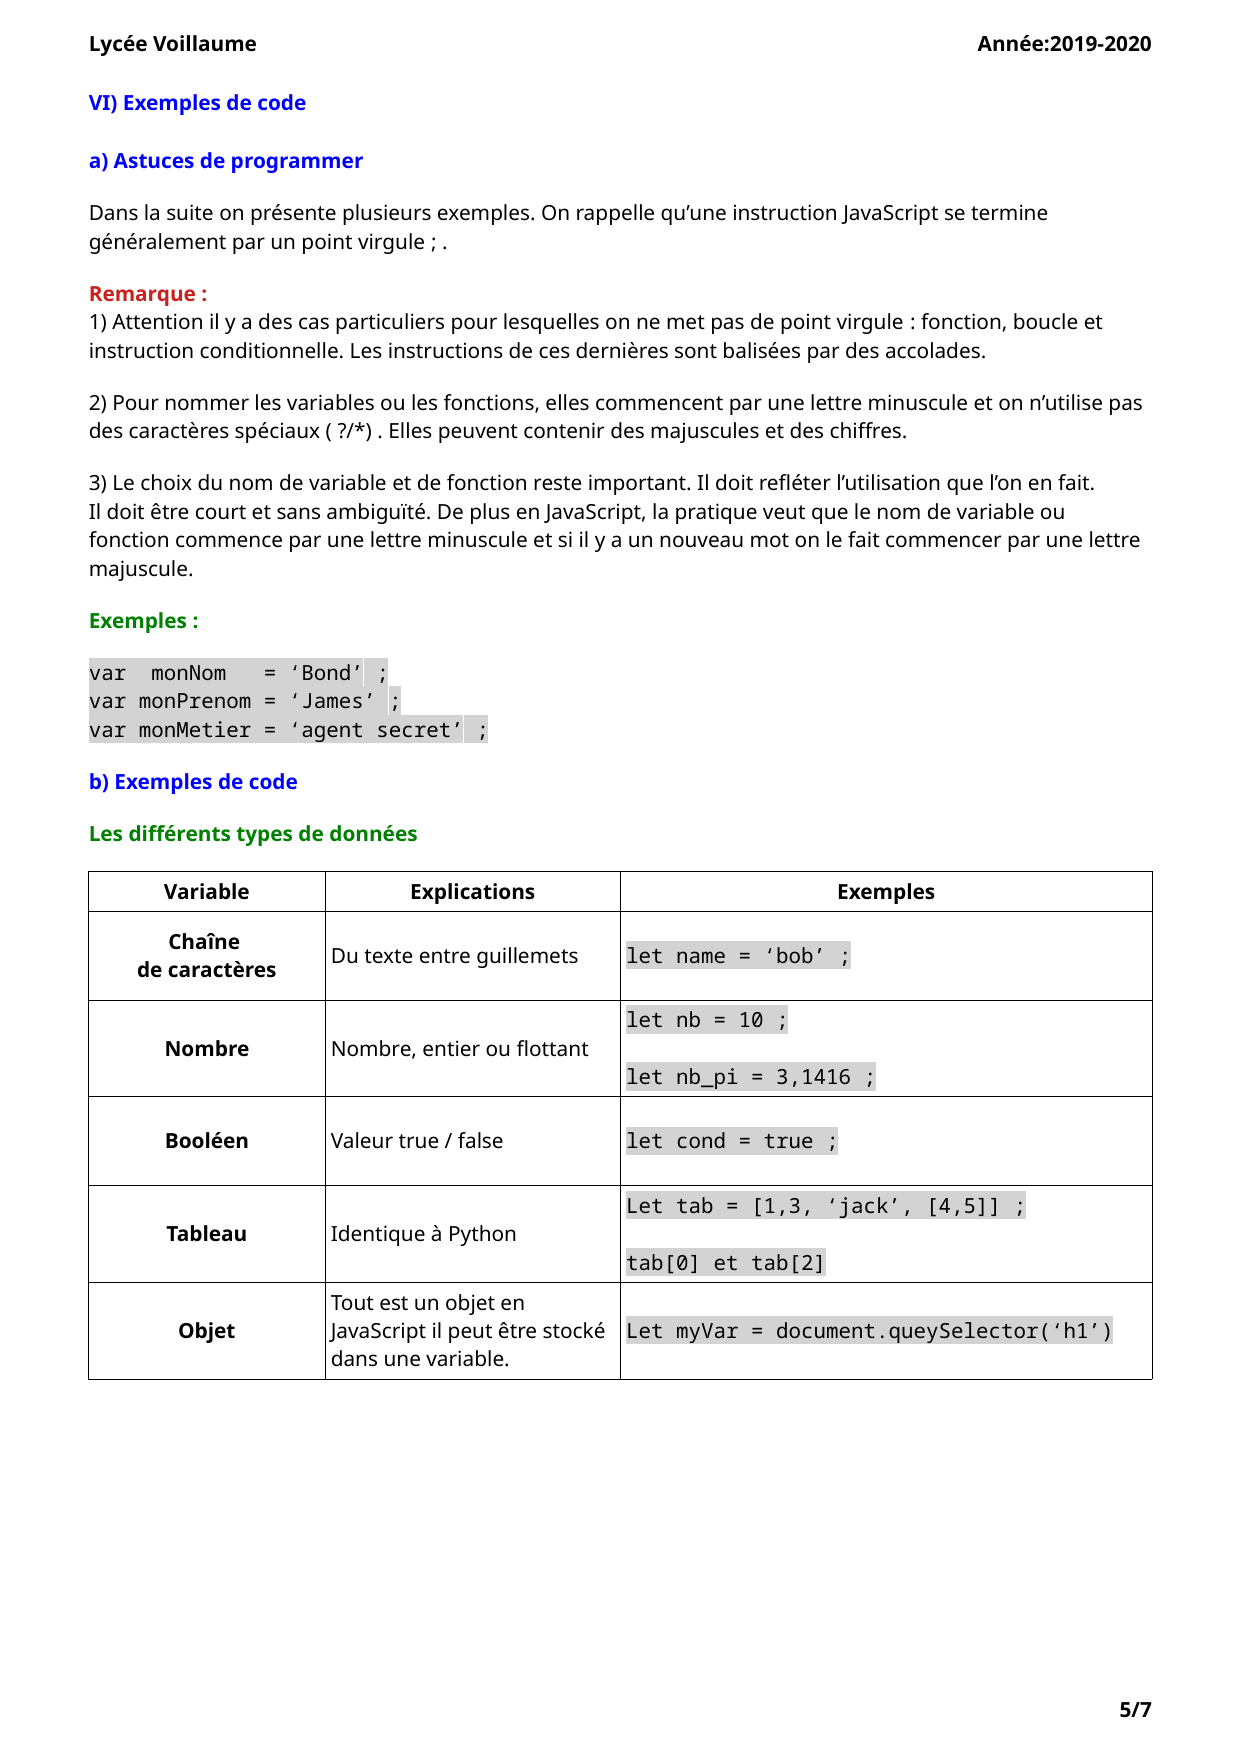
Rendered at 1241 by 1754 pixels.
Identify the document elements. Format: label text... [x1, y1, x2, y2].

text a) Astuces de programmer [88, 146, 1152, 175]
table_cell let nb = 10 ; let nb_pi = 3,1416 ; [621, 1001, 1152, 1096]
table_cell Objet [89, 1283, 325, 1379]
table_cell Nombre, entier ou flottant [326, 1001, 620, 1096]
table_header Explications [326, 872, 620, 911]
text var monMetier = ‘agent secret’ ; [88, 715, 1152, 743]
text Les différents types de données [88, 819, 1152, 847]
table_cell Tableau [89, 1186, 325, 1282]
table_cell let name = ‘bob’ ; [621, 912, 1152, 999]
table_cell Booléen [89, 1097, 325, 1185]
table_header Exemples [621, 872, 1152, 911]
text VI) Exemples de code [88, 88, 1152, 117]
text Remarque : [88, 279, 1152, 307]
table_header Variable [89, 872, 325, 911]
table_cell Valeur true / false [326, 1097, 620, 1185]
table_cell Chaîne de caractères [89, 912, 325, 999]
table_cell Nombre [89, 1001, 325, 1096]
table_cell Let tab = [1,3, ‘jack’, [4,5]] ; tab[0] et tab[2] [621, 1186, 1152, 1282]
text 1) Attention il y a des cas particuliers pour lesquelles on ne met pas de point virgule : fonction, boucle et instruction conditionnelle. Les instructions de ces dernières sont balisées par des accolades. [88, 307, 1152, 364]
text Dans la suite on présente plusieurs exemples. On rappelle qu’une instruction JavaScript se termine généralement par un point virgule ; . [88, 198, 1152, 255]
text b) Exemples de code [88, 767, 1152, 795]
text var monPrenom = ‘James’ ; [88, 686, 1152, 715]
table_cell Tout est un objet en JavaScript il peut être stocké dans une variable. [326, 1283, 620, 1379]
text Exemples : [88, 606, 1152, 634]
text 2) Pour nommer les variables ou les fonctions, elles commencent par une lettre minuscule et on n’utilise pas des caractères spéciaux ( ?/*) . Elles peuvent contenir des majuscules et des chiffres. [88, 388, 1152, 445]
table_cell let cond = true ; [621, 1097, 1152, 1185]
text Il doit être court et sans ambiguïté. De plus en JavaScript, la pratique veut que le nom de variable ou fonction commence par une lettre minuscule et si il y a un nouveau mot on le fait commencer par une lettre majuscule. [88, 497, 1152, 582]
table_cell Du texte entre guillemets [326, 912, 620, 999]
table_cell Identique à Python [326, 1186, 620, 1282]
text var monNom = ‘Bond’ ; [88, 658, 1152, 686]
table_cell Let myVar = document.queySelector(‘h1’) [621, 1283, 1152, 1379]
text 3) Le choix du nom de variable et de fonction reste important. Il doit refléter l’utilisation que l’on en fait. [88, 468, 1152, 497]
